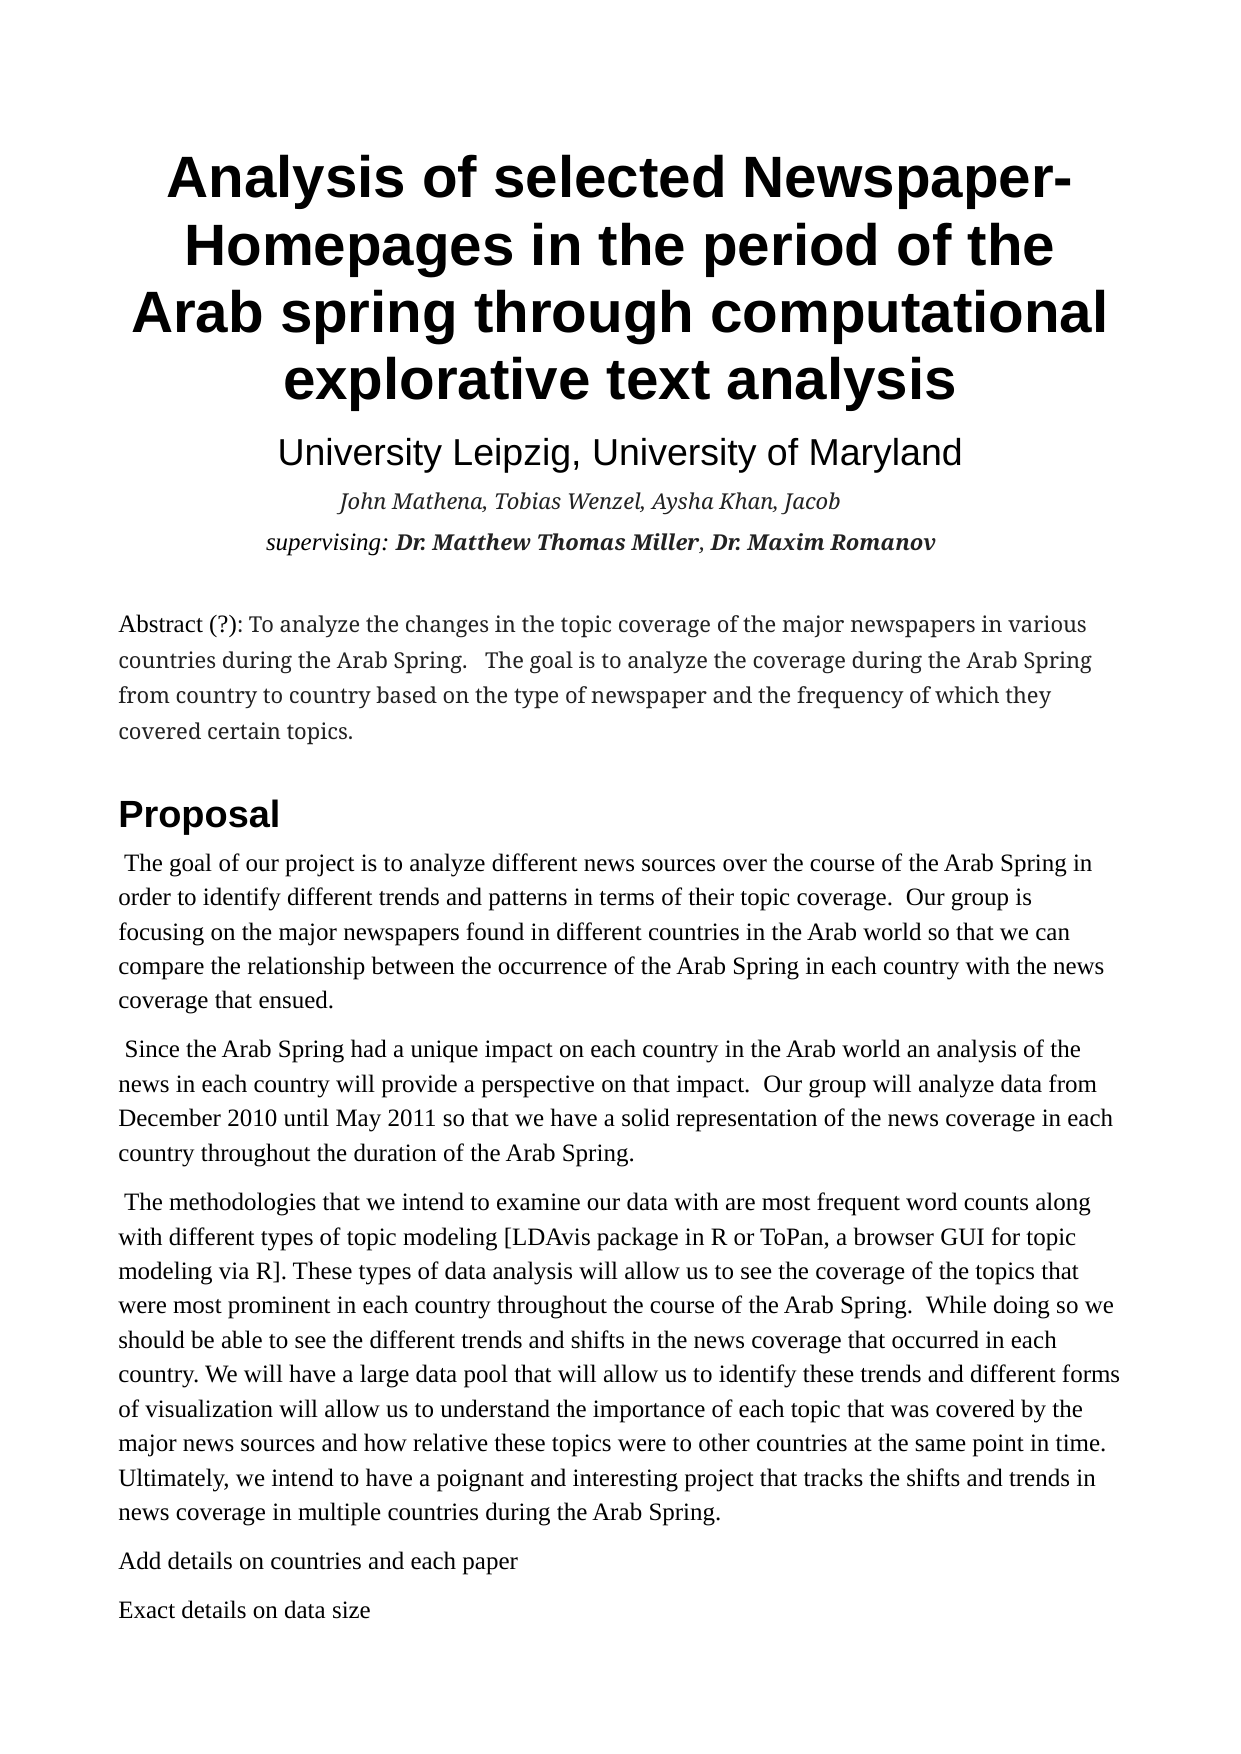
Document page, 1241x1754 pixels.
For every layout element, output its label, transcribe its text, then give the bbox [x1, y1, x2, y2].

text The methodologies that we intend to examine our data with are most frequent word counts along with different types of topic modeling [LDAvis package in R or ToPan, a browser GUI for topic modeling via R]. These types of data analysis will allow us to see the coverage of the topics that were most prominent in each country throughout the course of the Arab Spring. While doing so we should be able to see the different trends and shifts in the news coverage that occurred in each country. We will have a large data pool that will allow us to identify these trends and different forms of visualization will allow us to understand the importance of each topic that was covered by the major news sources and how relative these topics were to other countries at the same point in time. Ultimately, we intend to have a poignant and interesting project that tracks the shifts and trends in news coverage in multiple countries during the Arab Spring. [118, 1187, 1122, 1526]
text John Mathena, Tobias Wenzel, Aysha Khan, Jacob [118, 486, 1122, 516]
title Analysis of selected Newspaper-Homepages in the period of the Arab spring through computational explorative text analysis [118, 143, 1122, 411]
text Add details on countries and each paper [118, 1546, 1122, 1575]
subtitle Proposal [118, 791, 1122, 835]
subtitle University Leipzig, University of Maryland [118, 430, 1122, 473]
text Exact details on data size [118, 1596, 1122, 1624]
text supervising: Dr. Matthew Thomas Miller, Dr. Maxim Romanov [118, 527, 1122, 557]
text The goal of our project is to analyze different news sources over the course of the Arab Spring in order to identify different trends and patterns in terms of their topic coverage. Our group is focusing on the major newspapers found in different countries in the Arab world so that we can compare the relationship between the occurrence of the Arab Spring in each country with the news coverage that ensued. [118, 848, 1122, 1014]
text Abstract (?): To analyze the changes in the topic coverage of the major newspapers in various countries during the Arab Spring. The goal is to analyze the coverage during the Arab Spring from country to country based on the type of newspaper and the frequency of which they covered certain topics. [118, 609, 1122, 746]
text Since the Arab Spring had a unique impact on each country in the Arab world an analysis of the news in each country will provide a perspective on that impact. Our group will analyze data from December 2010 until May 2011 so that we have a solid representation of the news coverage in each country throughout the duration of the Arab Spring. [118, 1034, 1122, 1167]
